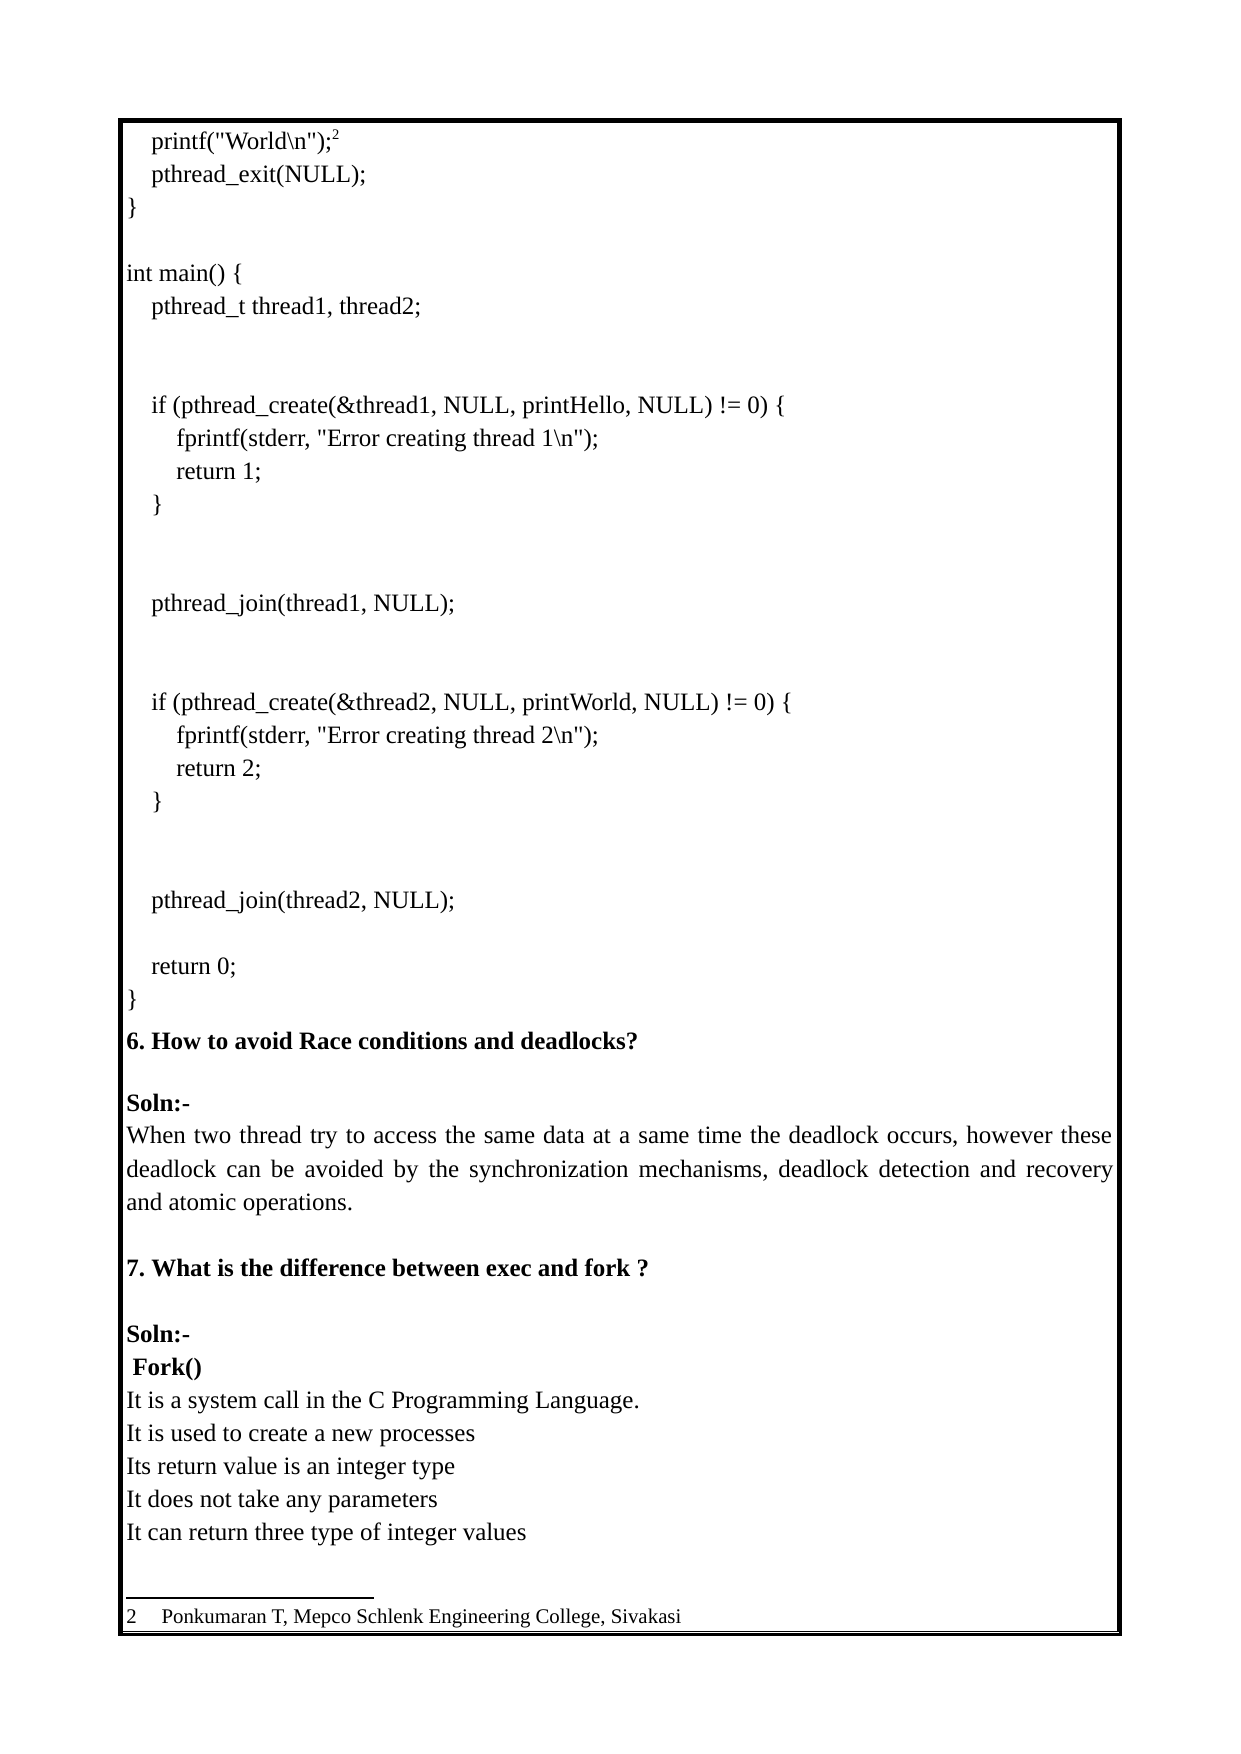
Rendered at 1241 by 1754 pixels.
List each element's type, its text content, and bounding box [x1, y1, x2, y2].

text Fork() [126, 1352, 1114, 1381]
text It is used to create a new processes [126, 1418, 1114, 1447]
text } [126, 984, 1114, 1013]
text return 1; [126, 456, 1114, 485]
text } [126, 192, 1114, 221]
text return 2; [126, 753, 1114, 782]
text 7. What is the difference between exec and fork ? [126, 1253, 1114, 1281]
text Soln:- [126, 1088, 1114, 1116]
title 6. How to avoid Race conditions and deadlocks? [126, 1026, 1114, 1054]
text return 0; [126, 951, 1114, 980]
text It can return three type of integer values [126, 1517, 1114, 1546]
text Ponkumaran T, Mepco Schlenk Engineering College, Sivakasi [126, 1604, 1114, 1628]
text It is a system call in the C Programming Language. [126, 1385, 1114, 1413]
text if (pthread_create(&thread1, NULL, printHello, NULL) != 0) { [126, 390, 1114, 419]
text Soln:- [126, 1319, 1114, 1347]
text } [126, 786, 1114, 815]
text if (pthread_create(&thread2, NULL, printWorld, NULL) != 0) { [126, 687, 1114, 716]
text fprintf(stderr, "Error creating thread 1\n"); [126, 423, 1114, 452]
text pthread_join(thread1, NULL); [126, 588, 1114, 617]
text int main() { [126, 258, 1114, 287]
text When two thread try to access the same data at a same time the deadlock occurs, however these deadlock can be avoided by the synchronization mechanisms, deadlock detection and recovery and atomic operations. [126, 1121, 1114, 1215]
text pthread_t thread1, thread2; [126, 291, 1114, 320]
text fprintf(stderr, "Error creating thread 2\n"); [126, 720, 1114, 749]
text pthread_exit(NULL); [126, 159, 1114, 188]
text } [126, 489, 1114, 518]
text Its return value is an integer type [126, 1451, 1114, 1479]
text pthread_join(thread2, NULL); [126, 885, 1114, 914]
text printf("World\n"); [126, 126, 1114, 155]
text It does not take any parameters [126, 1484, 1114, 1513]
